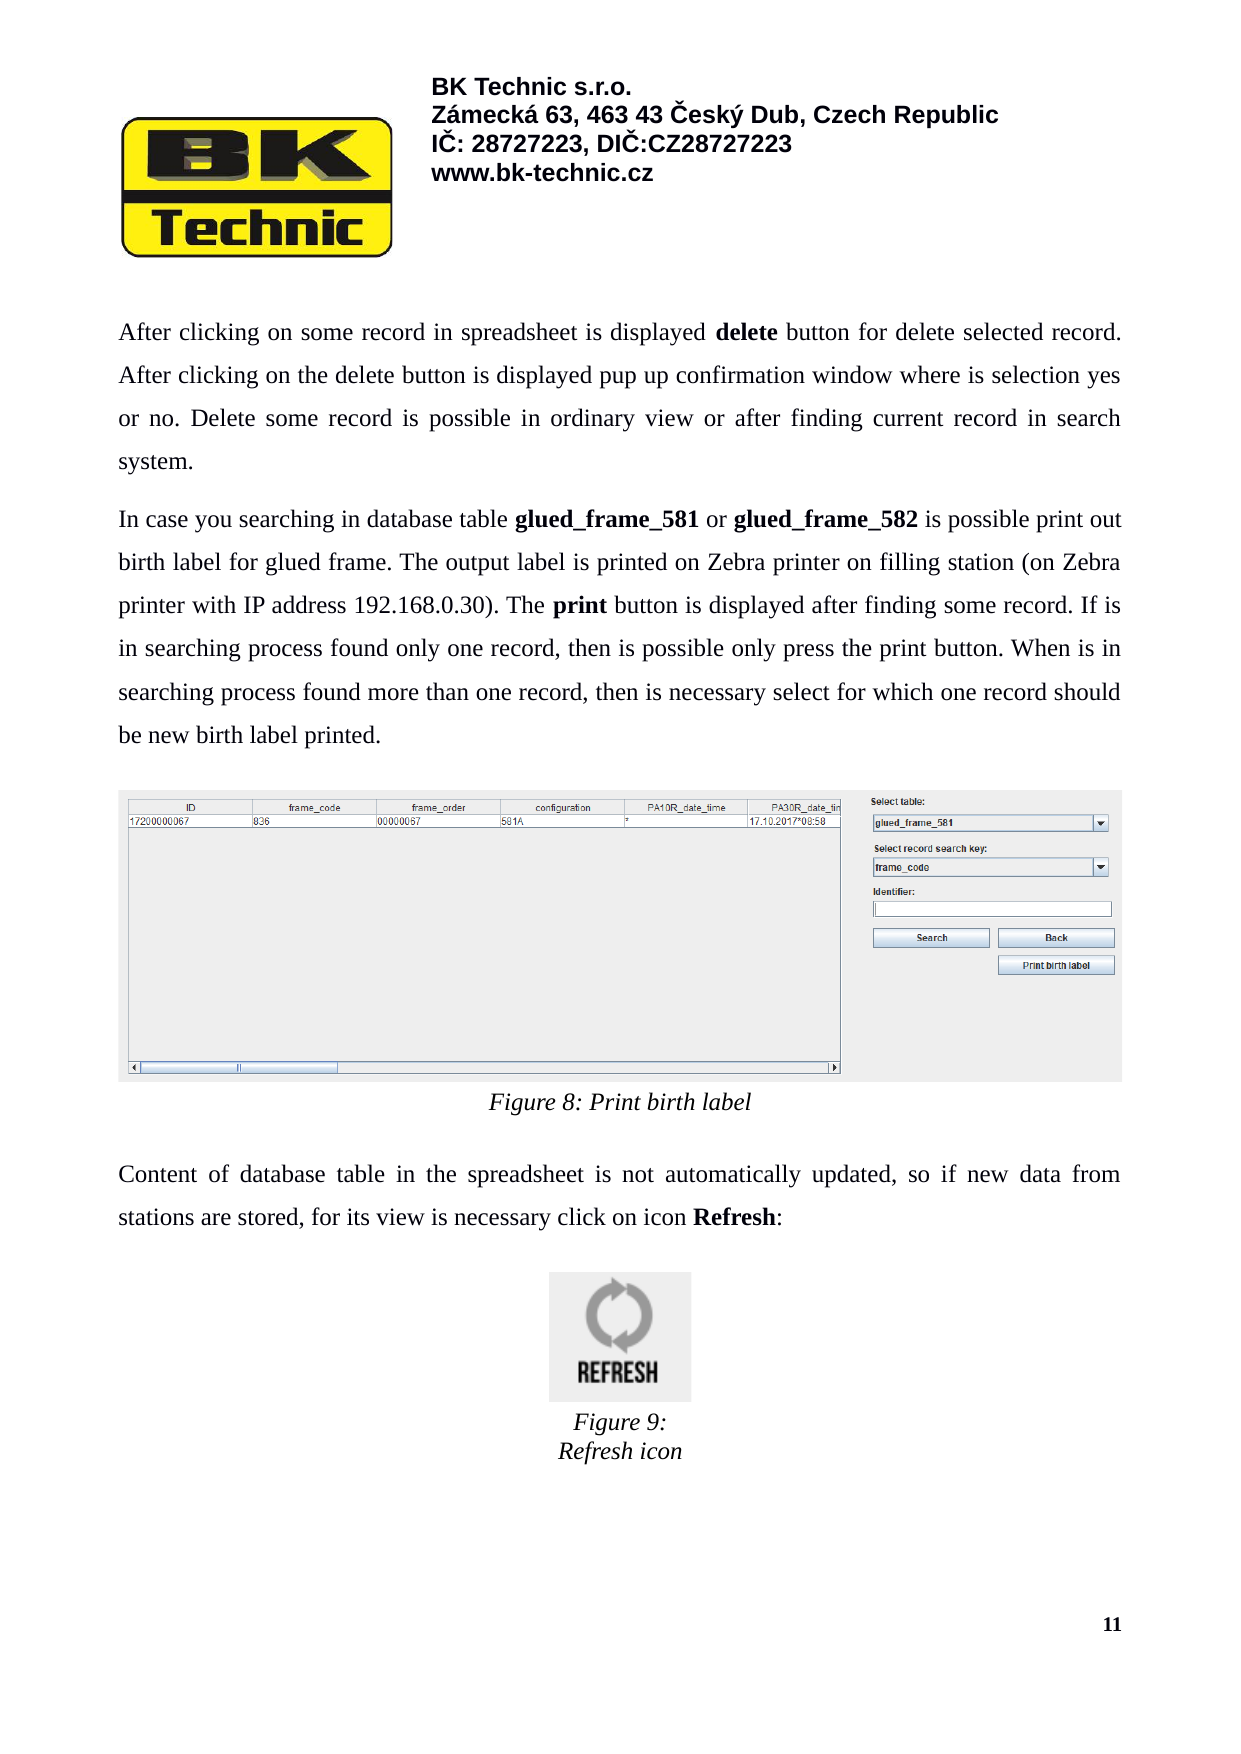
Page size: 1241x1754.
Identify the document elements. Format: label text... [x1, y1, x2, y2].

picture [118, 790, 1123, 1082]
text In case you searching in database table glued_frame_581 or glued_frame_582 is possible print out birth label for glued frame. The output label is printed on Zebra printer on filling station (on Zebra printer with IP address 192.168.0.30). The print button is displayed after finding some record. If is in searching process found only one record, then is possible only press the print button. When is in searching process found more than one record, then is necessary select for which one record should be new birth label printed. [118, 504, 1122, 748]
text After clicking on some record in spreadsheet is displayed delete button for delete selected record. After clicking on the delete button is displayed pup up confirmation window where is selection yes or no. Delete some record is possible in ordinary view or after finding current record in search system. [118, 317, 1122, 475]
picture [121, 117, 393, 258]
text [118, 777, 1122, 790]
text Figure 9: Refresh icon [549, 1402, 691, 1464]
picture [549, 1272, 692, 1402]
text Figure 8: Print birth label [118, 1082, 1122, 1115]
text Content of database table in the spreadsheet is not automatically updated, so if new data from stations are stored, for its view is necessary click on icon Refresh: [118, 1115, 1122, 1231]
